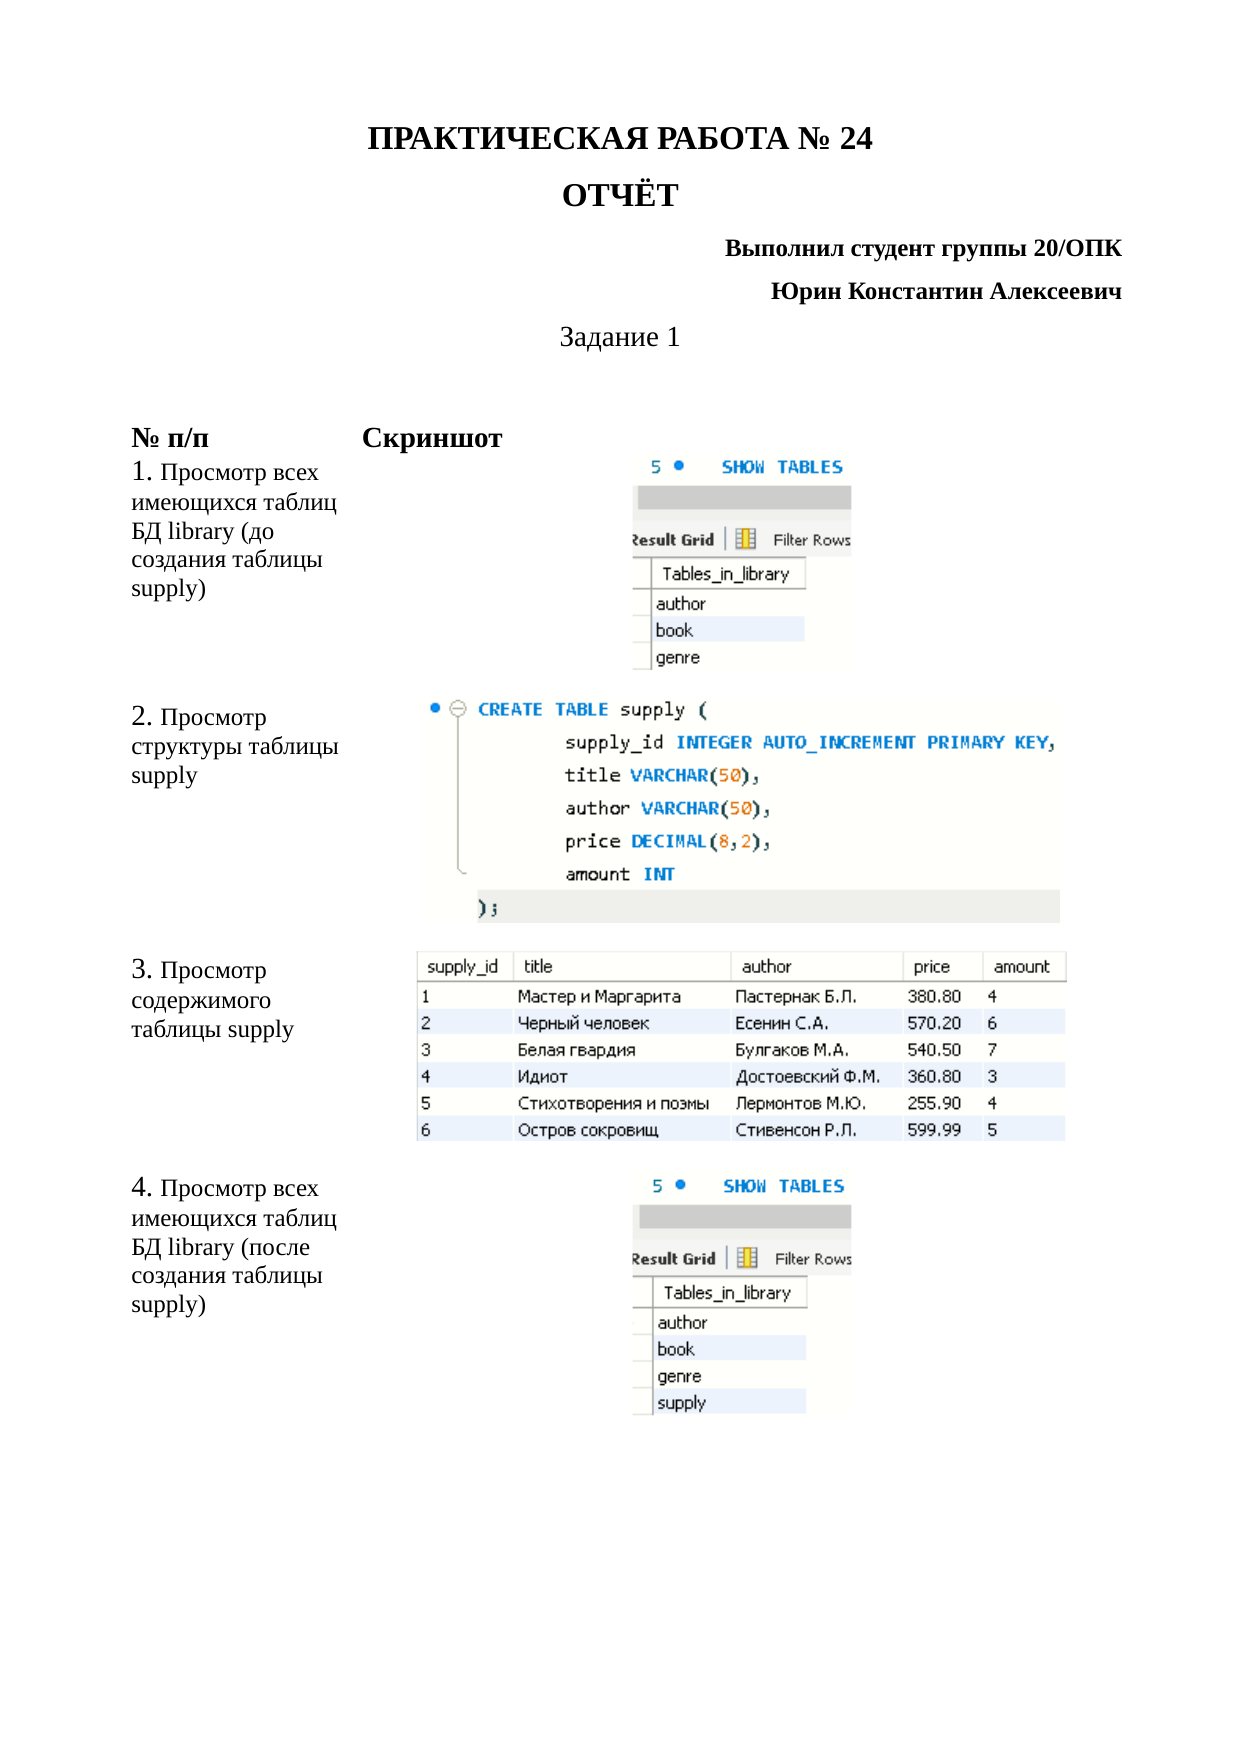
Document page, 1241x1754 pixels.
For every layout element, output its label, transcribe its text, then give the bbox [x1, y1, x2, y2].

text ПРАКТИЧЕСКАЯ РАБОТА № 24 [118, 118, 1122, 156]
table_cell 1. Просмотр всех имеющихся таблиц БД library (до создания таблицы supply) [118, 454, 349, 698]
table_header № п/п [118, 420, 349, 453]
table_cell [349, 1170, 632, 1416]
table_cell 4. Просмотр всех имеющихся таблиц БД library (после создания таблицы supply) [118, 1170, 349, 1416]
picture [416, 951, 1067, 1141]
table_cell [349, 454, 1123, 698]
table_cell [852, 1170, 1123, 1416]
text Задание 1 [118, 319, 1122, 353]
text Юрин Константин Алексеевич [118, 276, 1122, 305]
table_cell [349, 952, 1123, 1169]
picture [632, 1169, 852, 1417]
text Выполнил студент группы 20/ОПК [118, 233, 1122, 262]
picture [632, 453, 852, 670]
table_cell 3. Просмотр содержимого таблицы supply [118, 952, 349, 1169]
table_cell 2. Просмотр структуры таблицы supply [118, 698, 349, 952]
text ОТЧЁТ [118, 176, 1122, 214]
picture [423, 697, 1060, 923]
table_cell [349, 698, 1123, 952]
table_header Скриншот [349, 420, 1123, 453]
